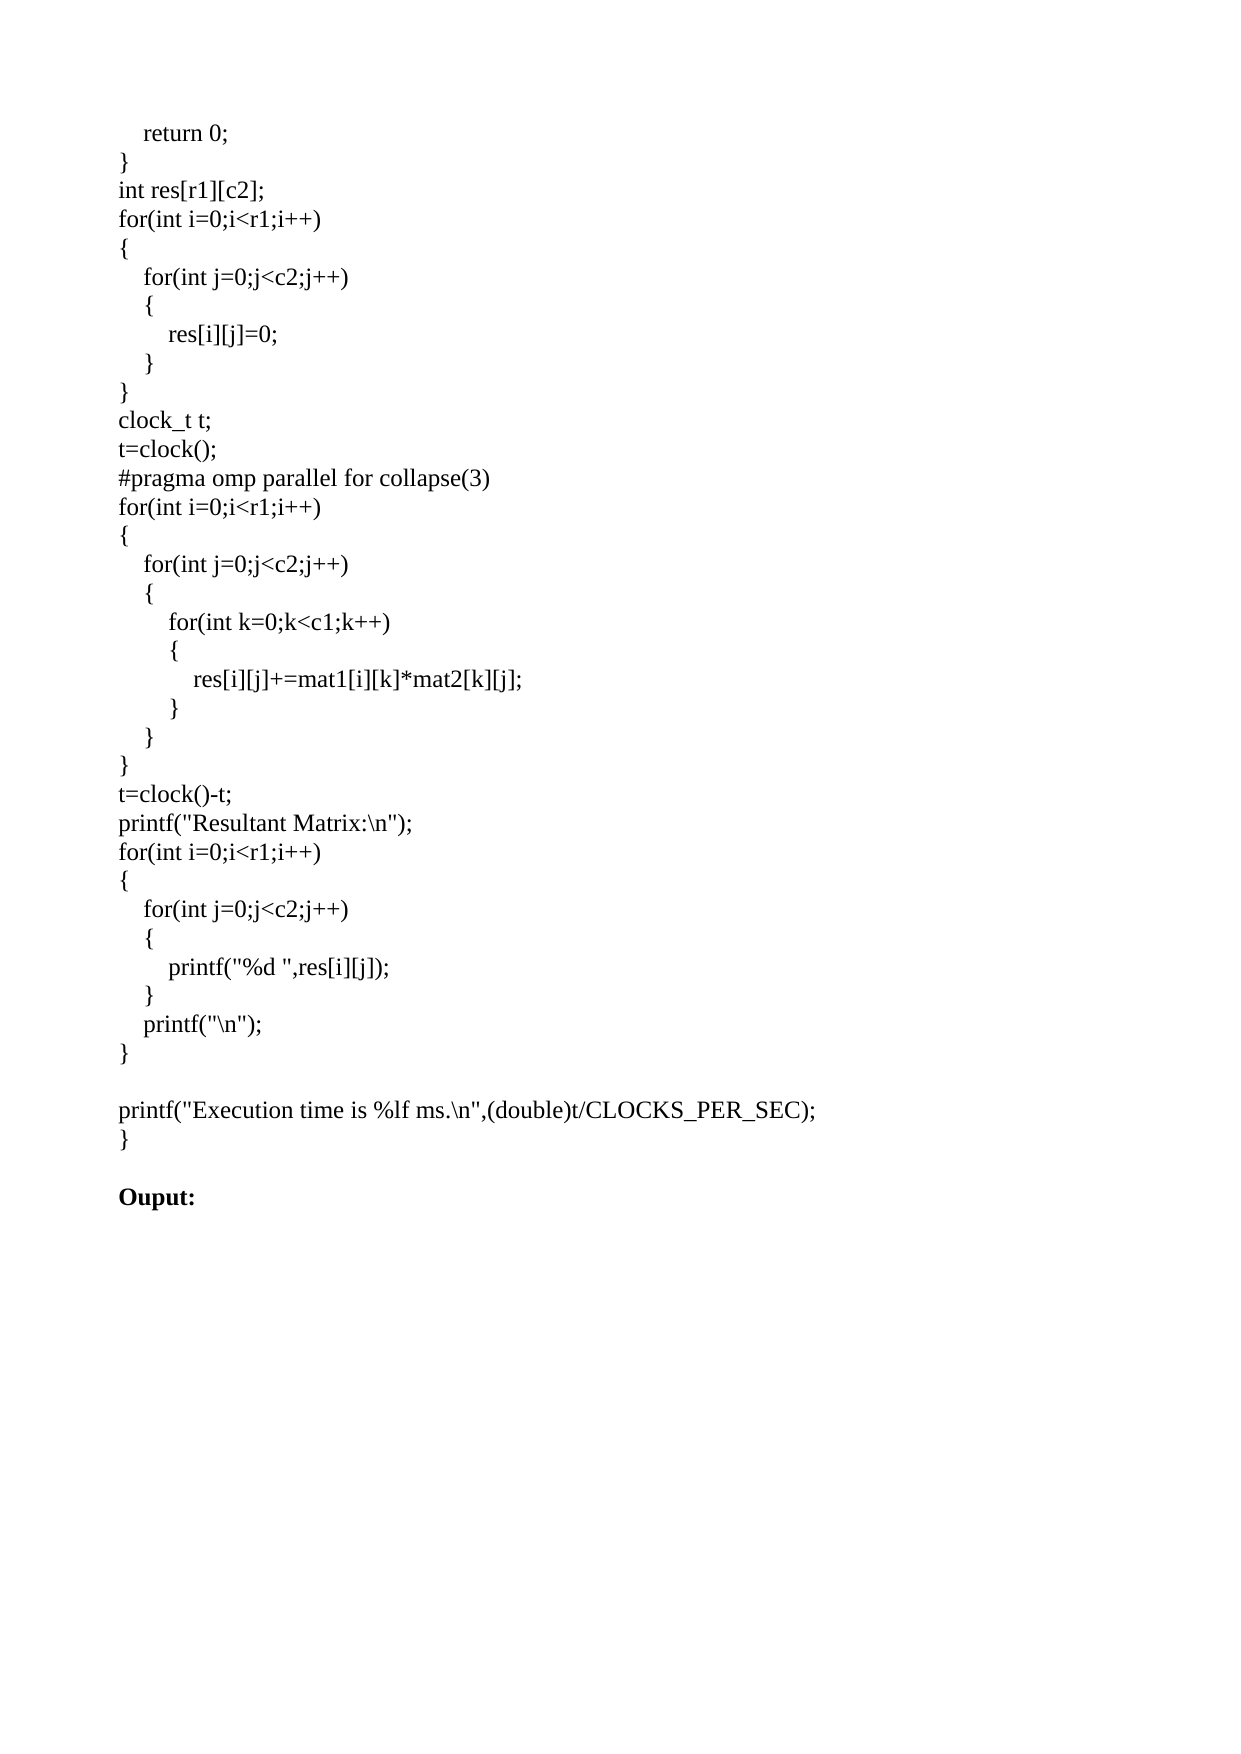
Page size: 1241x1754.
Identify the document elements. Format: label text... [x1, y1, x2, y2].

text } [118, 348, 1122, 377]
text } [118, 693, 1122, 722]
text res[i][j]+=mat1[i][k]*mat2[k][j]; [118, 664, 1122, 693]
text t=clock(); [118, 434, 1122, 463]
text } [118, 1124, 1122, 1153]
text { [118, 636, 1122, 664]
text } [118, 751, 1122, 779]
text clock_t t; [118, 406, 1122, 434]
text { [118, 923, 1122, 952]
text printf("Execution time is %lf ms.\n",(double)t/CLOCKS_PER_SEC); [118, 1096, 1122, 1124]
text Ouput: [118, 1182, 1122, 1211]
text res[i][j]=0; [118, 319, 1122, 348]
text #pragma omp parallel for collapse(3) [118, 463, 1122, 492]
text printf("Resultant Matrix:\n"); [118, 808, 1122, 837]
text } [118, 722, 1122, 751]
text for(int k=0;k<c1;k++) [118, 607, 1122, 636]
text { [118, 578, 1122, 607]
text } [118, 1038, 1122, 1067]
text for(int i=0;i<r1;i++) [118, 204, 1122, 233]
text t=clock()-t; [118, 779, 1122, 808]
text } [118, 377, 1122, 406]
text } [118, 981, 1122, 1009]
text int res[r1][c2]; [118, 176, 1122, 204]
text { [118, 233, 1122, 262]
text { [118, 521, 1122, 549]
text for(int j=0;j<c2;j++) [118, 549, 1122, 578]
text for(int j=0;j<c2;j++) [118, 894, 1122, 923]
text for(int j=0;j<c2;j++) [118, 262, 1122, 291]
text { [118, 291, 1122, 319]
text printf("%d ",res[i][j]); [118, 952, 1122, 981]
text { [118, 866, 1122, 894]
text for(int i=0;i<r1;i++) [118, 492, 1122, 521]
text return 0; [118, 118, 1122, 147]
text printf("\n"); [118, 1009, 1122, 1038]
text } [118, 147, 1122, 176]
text for(int i=0;i<r1;i++) [118, 837, 1122, 866]
